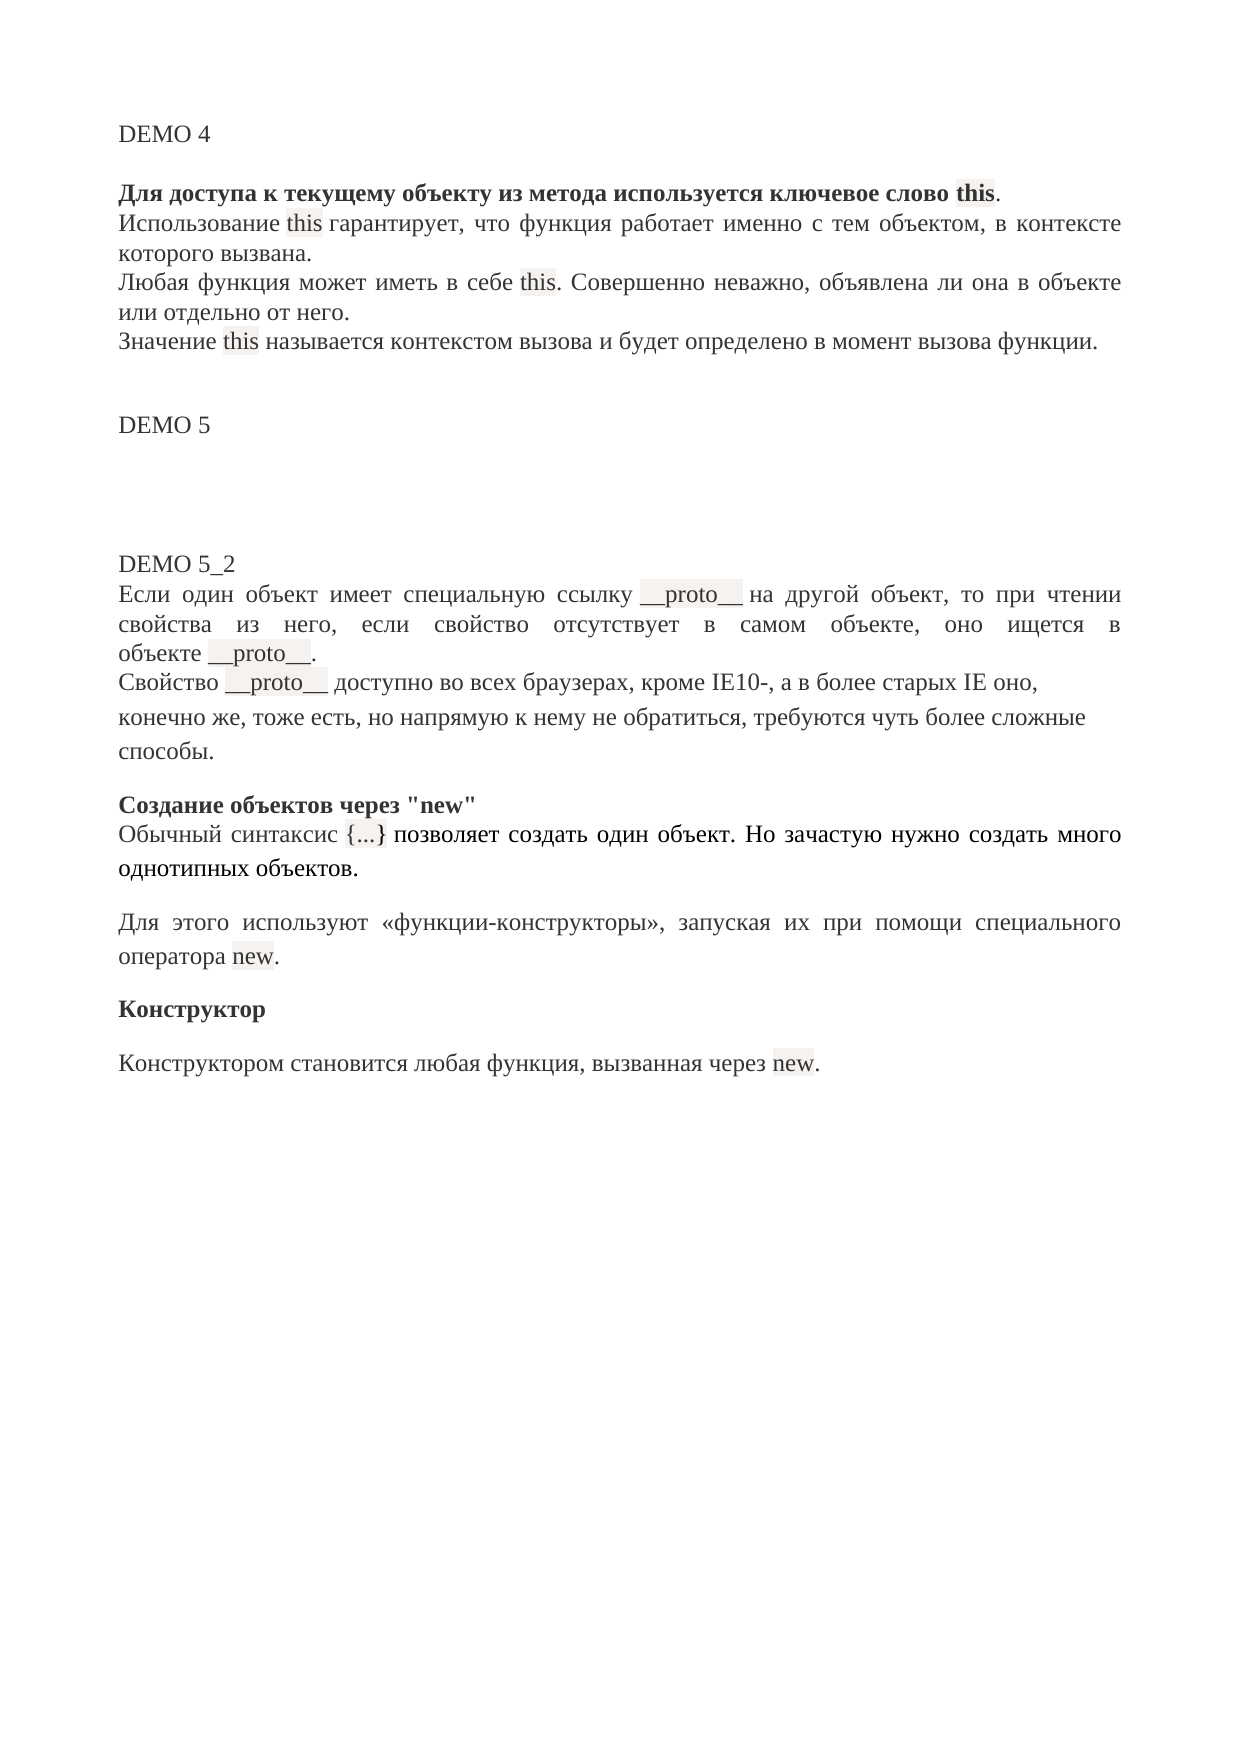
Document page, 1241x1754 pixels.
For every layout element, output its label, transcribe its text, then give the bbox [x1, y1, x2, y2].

text Для этого используют «функции-конструкторы», запуская их при помощи специального оператора new. [118, 907, 1122, 970]
text Конструктор [118, 994, 1122, 1023]
text Конструктором становится любая функция, вызванная через new. [118, 1048, 1122, 1076]
text DEMO 5_2 [118, 548, 1122, 578]
text DEMO 5 [118, 409, 1122, 438]
subtitle Создание объектов через "new" [118, 789, 1122, 819]
text Обычный синтаксис {...} позволяет создать один объект. Но зачастую нужно создать много однотипных объектов. [118, 819, 1122, 882]
text Любая функция может иметь в себе this. Совершенно неважно, объявлена ли она в объекте или отдельно от него. [118, 267, 1122, 326]
text Использование this гарантирует, что функция работает именно с тем объектом, в контексте которого вызвана. [118, 207, 1122, 267]
text Значение this называется контекстом вызова и будет определено в момент вызова функции. [118, 326, 1122, 355]
text Если один объект имеет специальную ссылку __proto__ на другой объект, то при чтении свойства из него, если свойство отсутствует в самом объекте, оно ищется в объекте __proto__. [118, 578, 1122, 667]
text DEMO 4 [118, 118, 1122, 148]
text Свойство __proto__ доступно во всех браузерах, кроме IE10-, а в более старых IE оно, конечно же, тоже есть, но напрямую к нему не обратиться, требуются чуть более сложные способы. [118, 667, 1122, 765]
text Для доступа к текущему объекту из метода используется ключевое слово this. [118, 177, 1122, 207]
